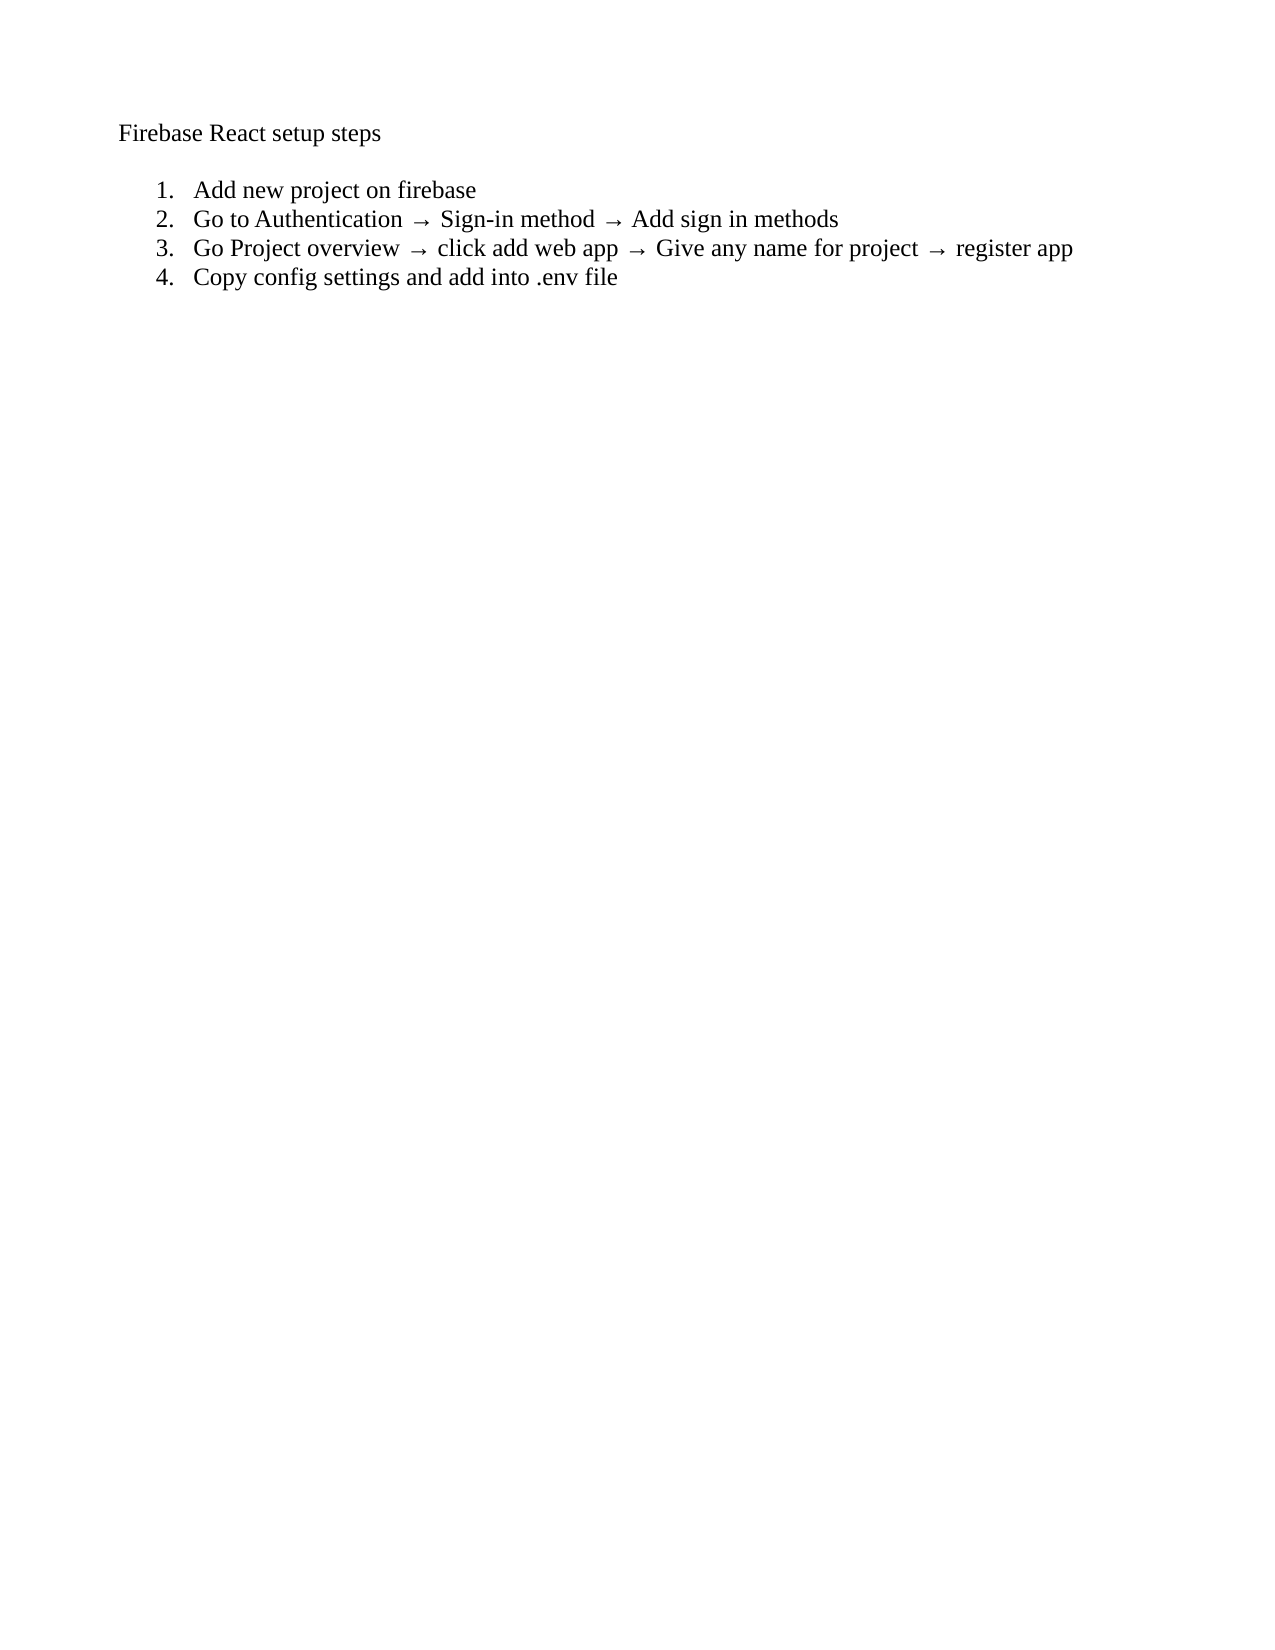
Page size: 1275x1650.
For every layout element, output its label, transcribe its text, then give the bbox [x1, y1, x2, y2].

list Go to Authentication → Sign-in method → Add sign in methods [156, 204, 1157, 233]
list Copy config settings and add into .env file [156, 262, 1157, 291]
list Go Project overview → click add web app → Give any name for project → register app [156, 233, 1157, 262]
text Firebase React setup steps [118, 118, 1157, 147]
list Add new project on firebase [156, 176, 1157, 204]
